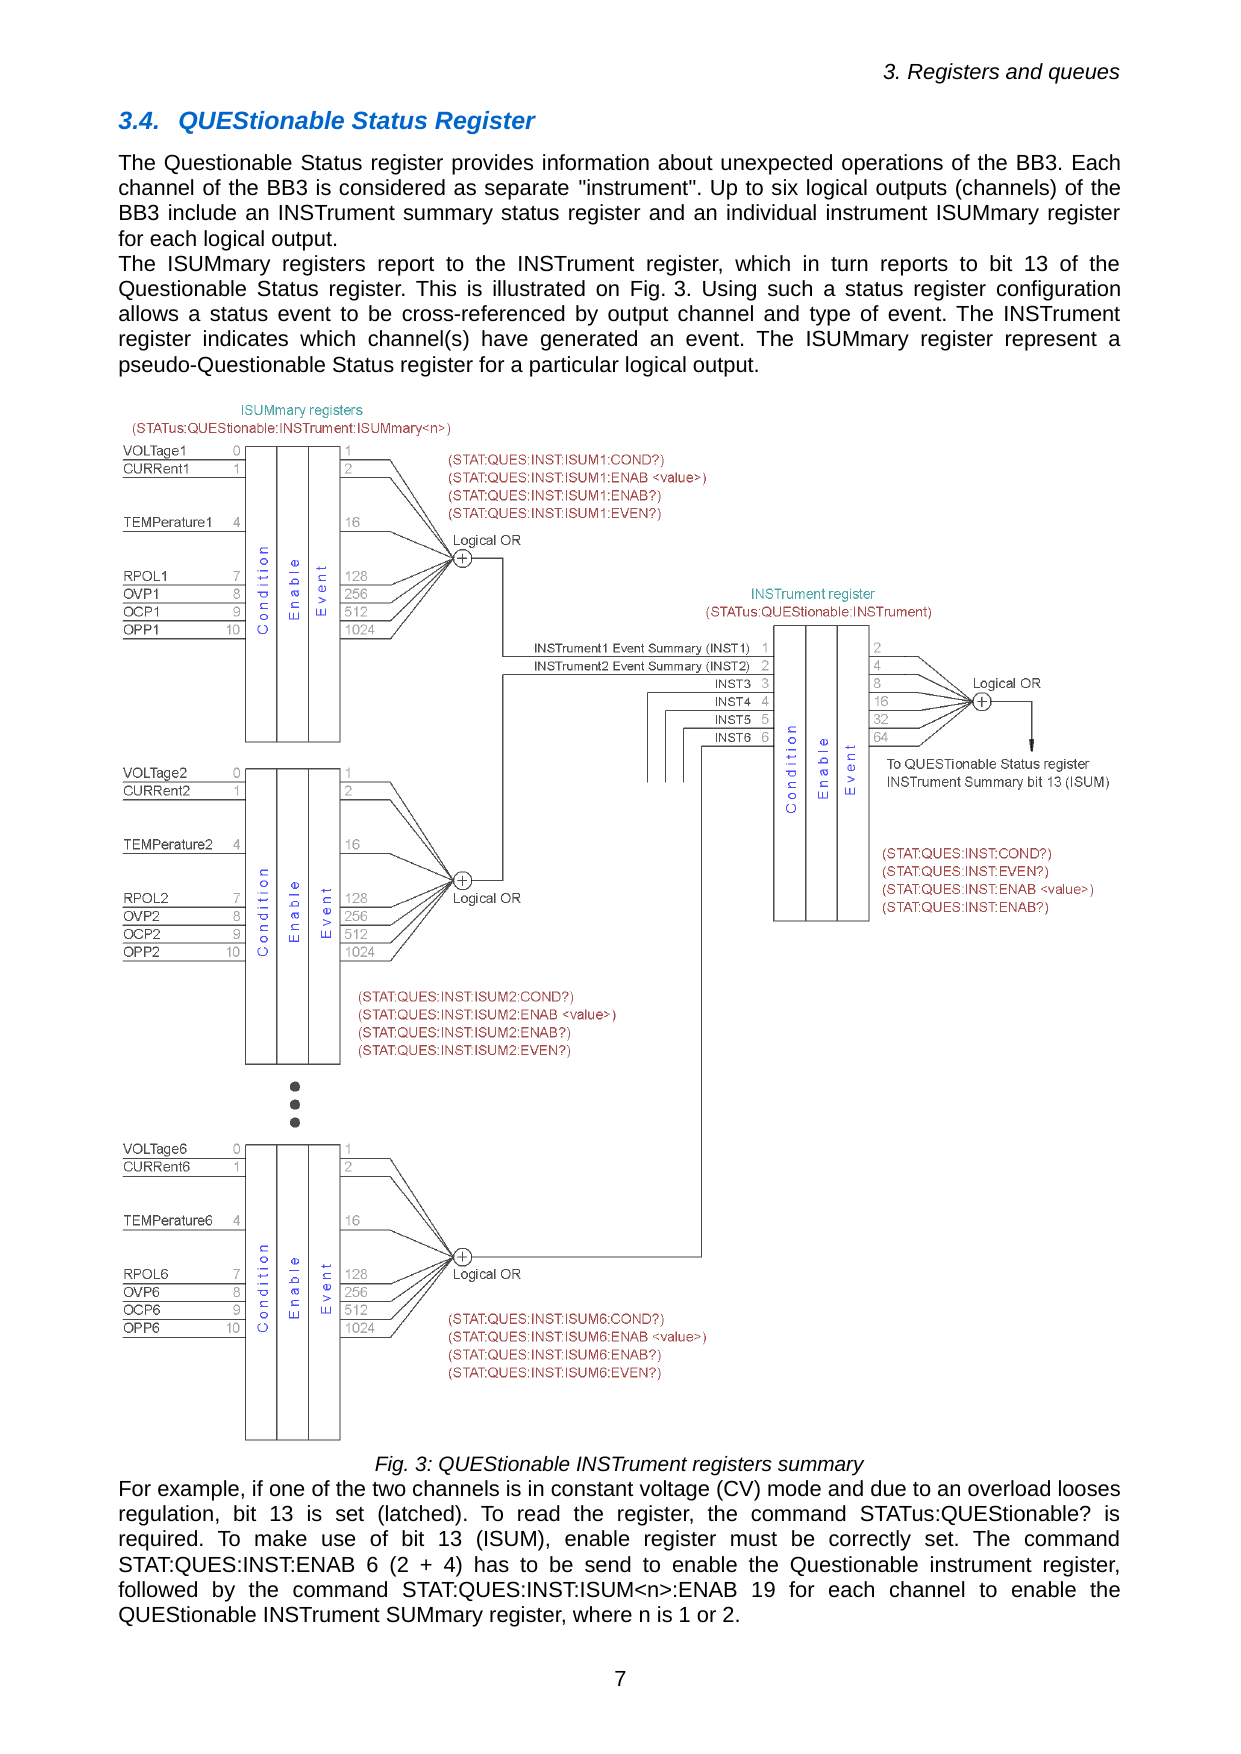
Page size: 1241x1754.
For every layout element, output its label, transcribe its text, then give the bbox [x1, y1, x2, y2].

subtitle QUEStionable Status Register [118, 106, 1122, 135]
picture [118, 401, 1123, 1441]
text The Questionable Status register provides information about unexpected operations of the BB3. Each channel of the BB3 is considered as separate "instrument". Up to six logical outputs (channels) of the BB3 include an INSTrument summary status register and an individual instrument ISUMmary register for each logical output. [118, 150, 1122, 251]
text Fig. 3: QUEStionable INSTrument registers summary [118, 1441, 1122, 1476]
text For example, if one of the two channels is in constant voltage (CV) mode and due to an overload looses regulation, bit 13 is set (latched). To read the register, the command STATus:QUEStionable? is required. To make use of bit 13 (ISUM), enable register must be correctly set. The command STAT:QUES:INST:ENAB 6 (2 + 4) has to be send to enable the Questionable instrument register, followed by the command STAT:QUES:INST:ISUM<n>:ENAB 19 for each channel to enable the QUEStionable INSTrument SUMmary register, where n is 1 or 2. [118, 1476, 1122, 1627]
text The ISUMmary registers report to the INSTrument register, which in turn reports to bit 13 of the Questionable Status register. This is illustrated on Fig. 3. Using such a status register configuration allows a status event to be cross-referenced by output channel and type of event. The INSTrument register indicates which channel(s) have generated an event. The ISUMmary register represent a pseudo-Questionable Status register for a particular logical output. [118, 251, 1122, 377]
